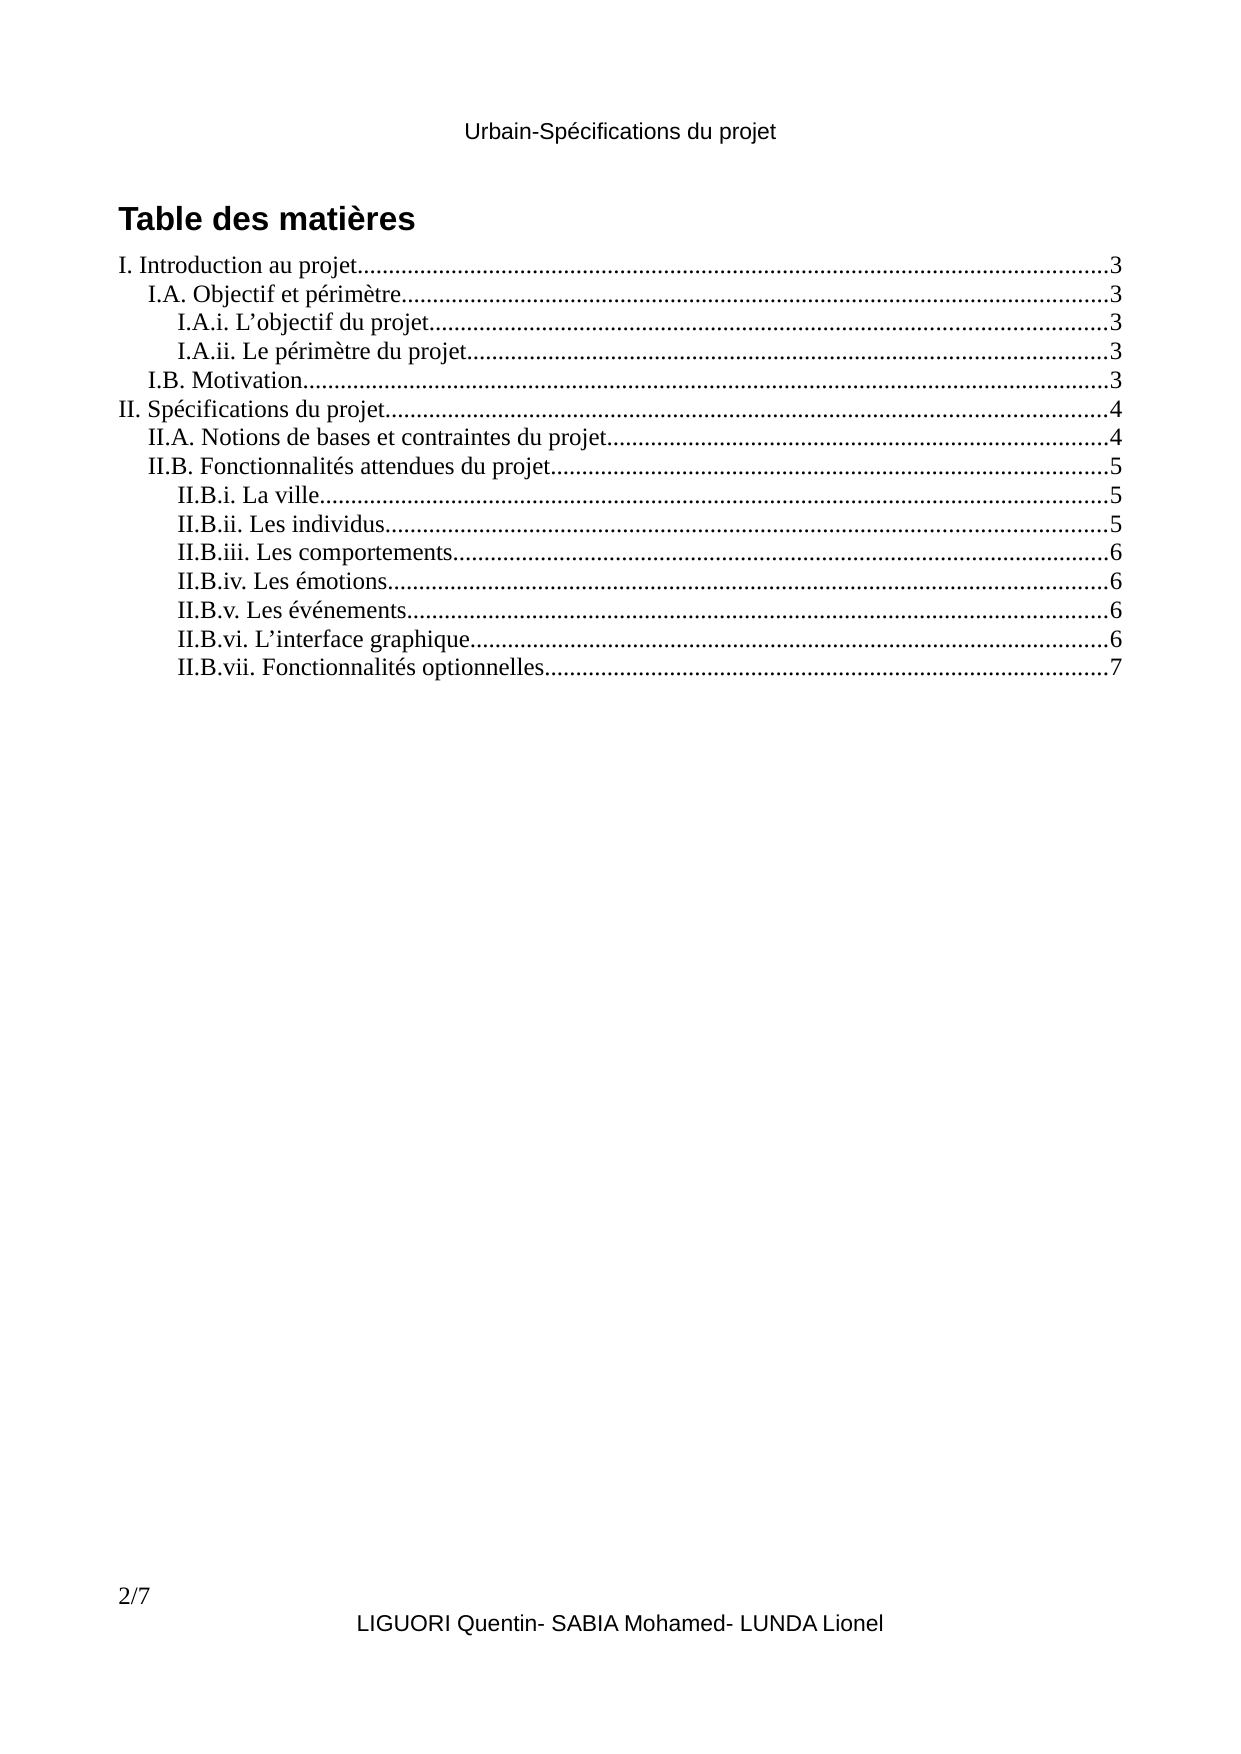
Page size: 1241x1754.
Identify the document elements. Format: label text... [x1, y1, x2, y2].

text II. Spécifications du projet 4 [118, 394, 1122, 422]
text II.B.i. La ville 5 [177, 480, 1122, 509]
text I.B. Motivation 3 [148, 365, 1122, 394]
text II.B.vii. Fonctionnalités optionnelles 7 [177, 652, 1122, 681]
text II.B.ii. Les individus 5 [177, 509, 1122, 537]
subtitle Table des matières [118, 199, 1122, 237]
text II.B. Fonctionnalités attendues du projet 5 [148, 451, 1122, 480]
text II.B.iv. Les émotions 6 [177, 566, 1122, 595]
text II.B.vi. L’interface graphique 6 [177, 624, 1122, 652]
text II.B.iii. Les comportements 6 [177, 537, 1122, 566]
text I. Introduction au projet 3 [118, 250, 1122, 279]
text I.A. Objectif et périmètre 3 [148, 279, 1122, 307]
text I.A.i. L’objectif du projet 3 [177, 307, 1122, 336]
text I.A.ii. Le périmètre du projet 3 [177, 336, 1122, 365]
text II.B.v. Les événements 6 [177, 595, 1122, 624]
text II.A. Notions de bases et ­contraintes du projet 4 [148, 422, 1122, 451]
